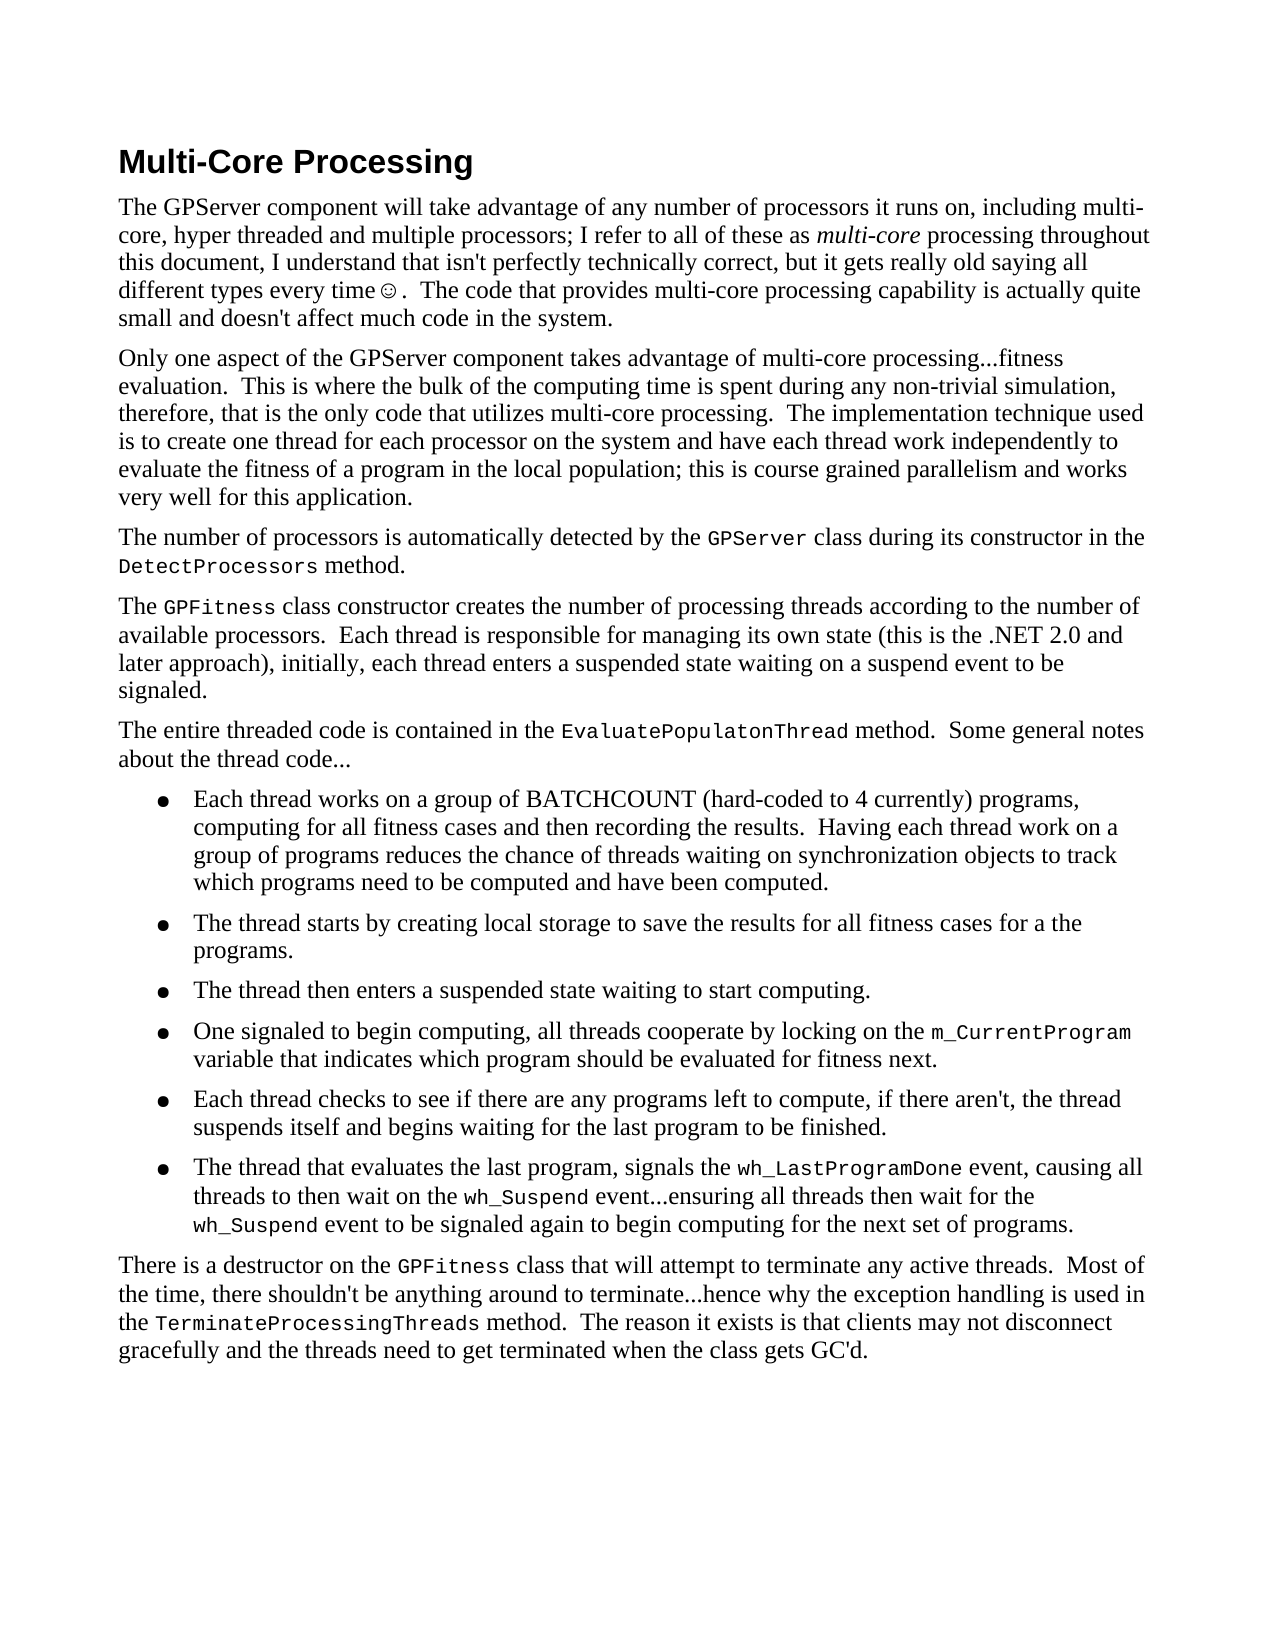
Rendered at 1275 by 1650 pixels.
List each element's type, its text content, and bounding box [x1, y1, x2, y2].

text The GPServer component will take advantage of any number of processors it runs on, including multi-core, hyper threaded and multiple processors; I refer to all of these as multi-core processing throughout this document, I understand that isn't perfectly technically correct, but it gets really old saying all different types every time☺. The code that provides multi-core processing capability is actually quite small and doesn't affect much code in the system. [118, 193, 1157, 332]
list Each thread checks to see if there are any programs left to compute, if there aren't, the thread suspends itself and begins waiting for the last program to be finished. [156, 1086, 1157, 1141]
text The entire threaded code is contained in the EvaluatePopulatonThread method. Some general notes about the thread code... [118, 717, 1157, 773]
list The thread starts by creating local storage to save the results for all fitness cases for a the programs. [156, 909, 1157, 964]
subtitle Multi-Core Processing [118, 143, 1157, 181]
text The GPFitness class constructor creates the number of processing threads according to the number of available processors. Each thread is responsible for managing its own state (this is the .NET 2.0 and later approach), initially, each thread enters a suspended state waiting on a suspend event to be signaled. [118, 592, 1157, 704]
text The number of processors is automatically detected by the GPServer class during its constructor in the DetectProcessors method. [118, 523, 1157, 580]
list Each thread works on a group of BATCHCOUNT (hard-coded to 4 currently) programs, computing for all fitness cases and then recording the results. Having each thread work on a group of programs reduces the chance of threads waiting on synchronization objects to track which programs need to be computed and have been computed. [156, 785, 1157, 896]
list The thread then enters a suspended state waiting to start computing. [156, 977, 1157, 1004]
text There is a destructor on the GPFitness class that will attempt to terminate any active threads. Most of the time, there shouldn't be anything around to terminate...hence why the exception handling is used in the TerminateProcessingThreads method. The reason it exists is that clients may not disconnect gracefully and the threads need to get terminated when the class gets GC'd. [118, 1252, 1157, 1364]
text Only one aspect of the GPServer component takes advantage of multi-core processing...fitness evaluation. This is where the bulk of the computing time is spent during any non-trivial simulation, therefore, that is the only code that utilizes multi-core processing. The implementation technique used is to create one thread for each processor on the system and have each thread work independently to evaluate the fitness of a program in the local population; this is course grained parallelism and works very well for this application. [118, 344, 1157, 510]
list One signaled to begin computing, all threads cooperate by locking on the m_CurrentProgram variable that indicates which program should be evaluated for fitness next. [156, 1017, 1157, 1073]
list The thread that evaluates the last program, signals the wh_LastProgramDone event, causing all threads to then wait on the wh_Suspend event...ensuring all threads then wait for the wh_Suspend event to be signaled again to begin computing for the next set of programs. [156, 1153, 1157, 1239]
